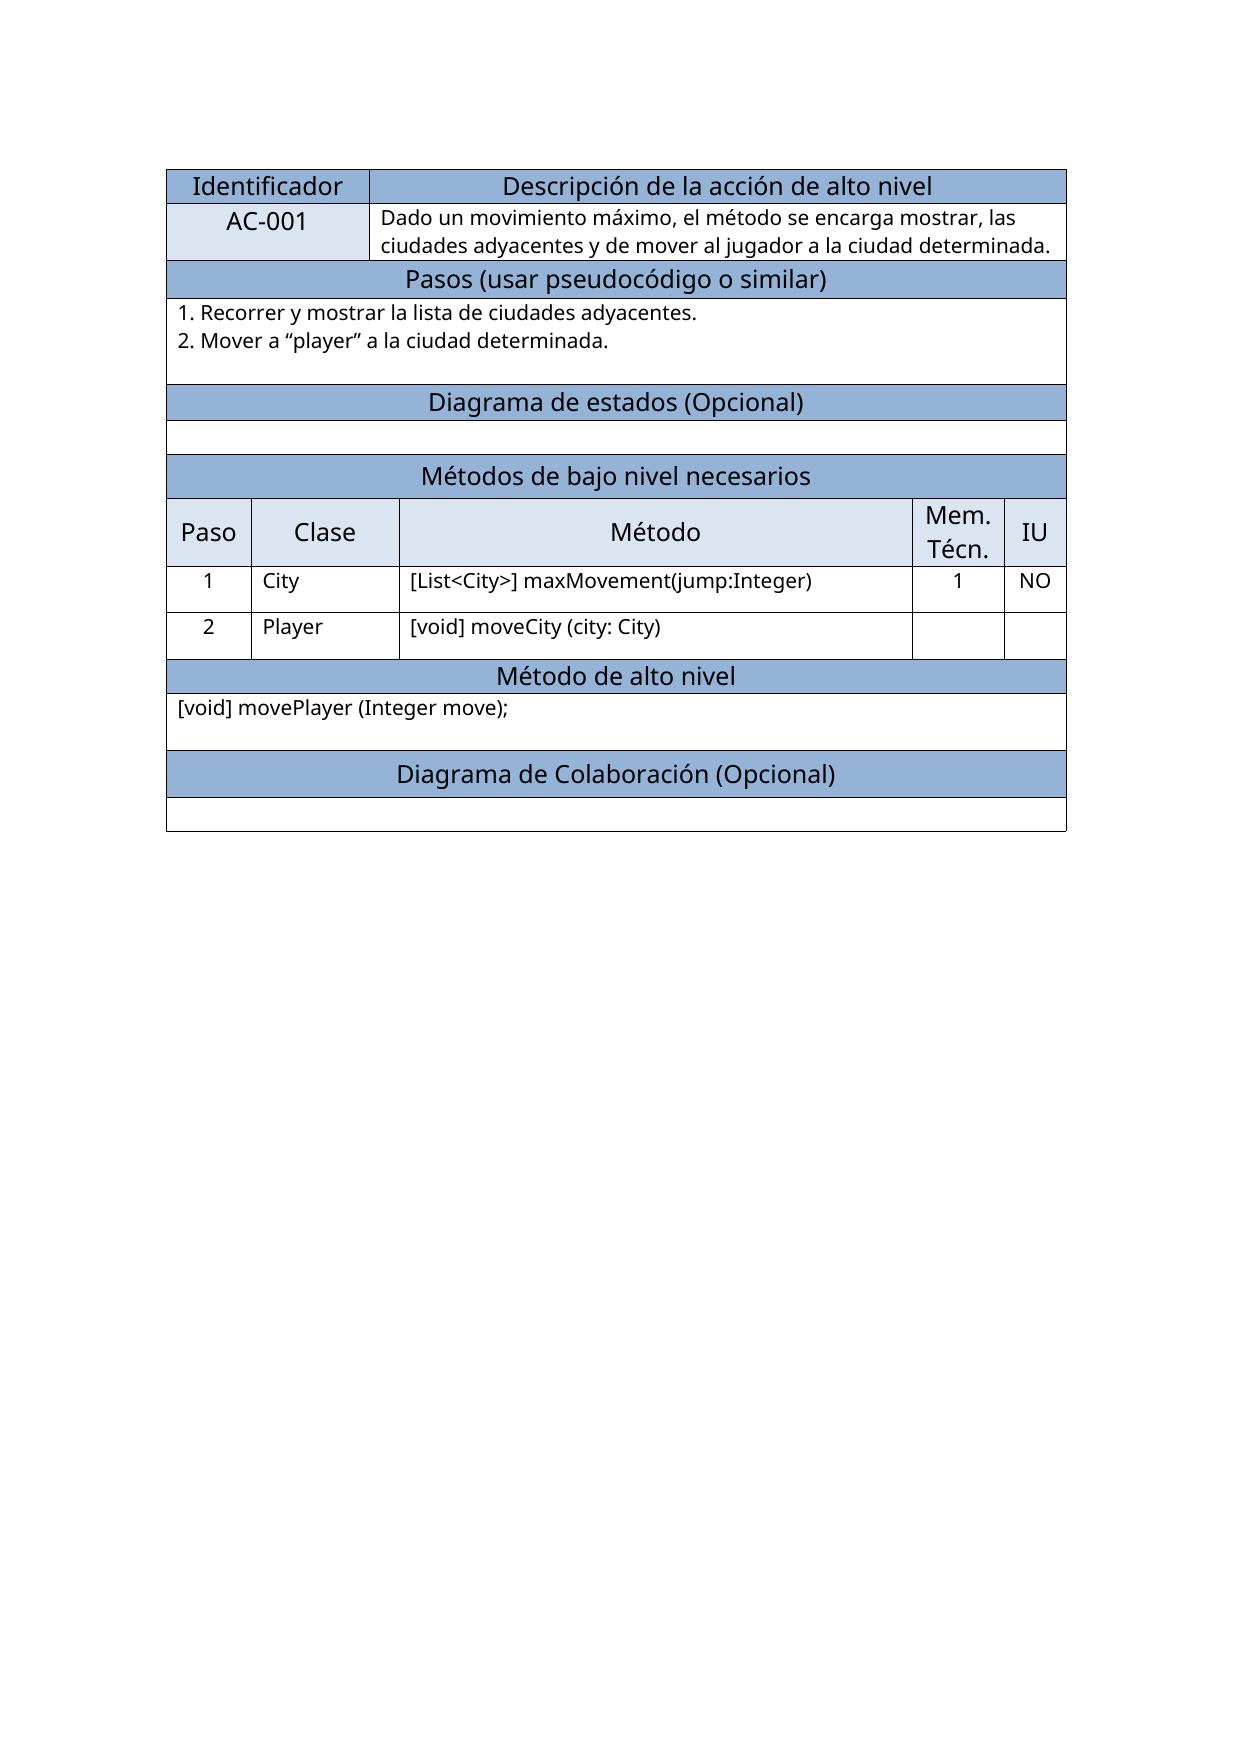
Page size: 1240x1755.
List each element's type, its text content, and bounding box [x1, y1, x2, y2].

table_cell Método de alto nivel [167, 660, 1066, 693]
table_cell AC-001 [167, 204, 369, 260]
table_cell 1 [167, 567, 251, 612]
table_cell [167, 421, 1066, 454]
table_cell Mem. Técn. [913, 499, 1004, 566]
table_cell [167, 798, 1066, 831]
table_header Descripción de la acción de alto nivel [370, 170, 1066, 203]
table_cell [void] movePlayer (Integer move); [167, 694, 1066, 749]
table_cell 2 [167, 613, 251, 658]
table_cell Diagrama de estados (Opcional) [167, 385, 1066, 420]
table_cell Método [400, 499, 912, 566]
table_cell Diagrama de Colaboración (Opcional) [167, 751, 1066, 797]
table_cell Dado un movimiento máximo, el método se encarga mostrar, las ciudades adyacentes y de mover al jugador a la ciudad determinada. [370, 204, 1066, 260]
table_cell Paso [167, 499, 251, 566]
table_cell [1005, 613, 1066, 658]
table_cell 1. Recorrer y mostrar la lista de ciudades adyacentes. 2. Mover a “player” a la ciudad determinada. [167, 299, 1066, 383]
table_cell Pasos (usar pseudocódigo o similar) [167, 261, 1066, 298]
table_cell Player [252, 613, 399, 658]
table_cell NO [1005, 567, 1066, 612]
table_cell [913, 613, 1004, 658]
table_cell [List<City>] maxMovement(jump:Integer) [400, 567, 912, 612]
table_cell 1 [913, 567, 1004, 612]
table_cell IU [1005, 499, 1066, 566]
table_header Identificador [167, 170, 369, 203]
table_cell City [252, 567, 399, 612]
table_cell Métodos de bajo nivel necesarios [167, 455, 1066, 498]
table_cell [void] moveCity (city: City) [400, 613, 912, 658]
table_cell Clase [252, 499, 399, 566]
